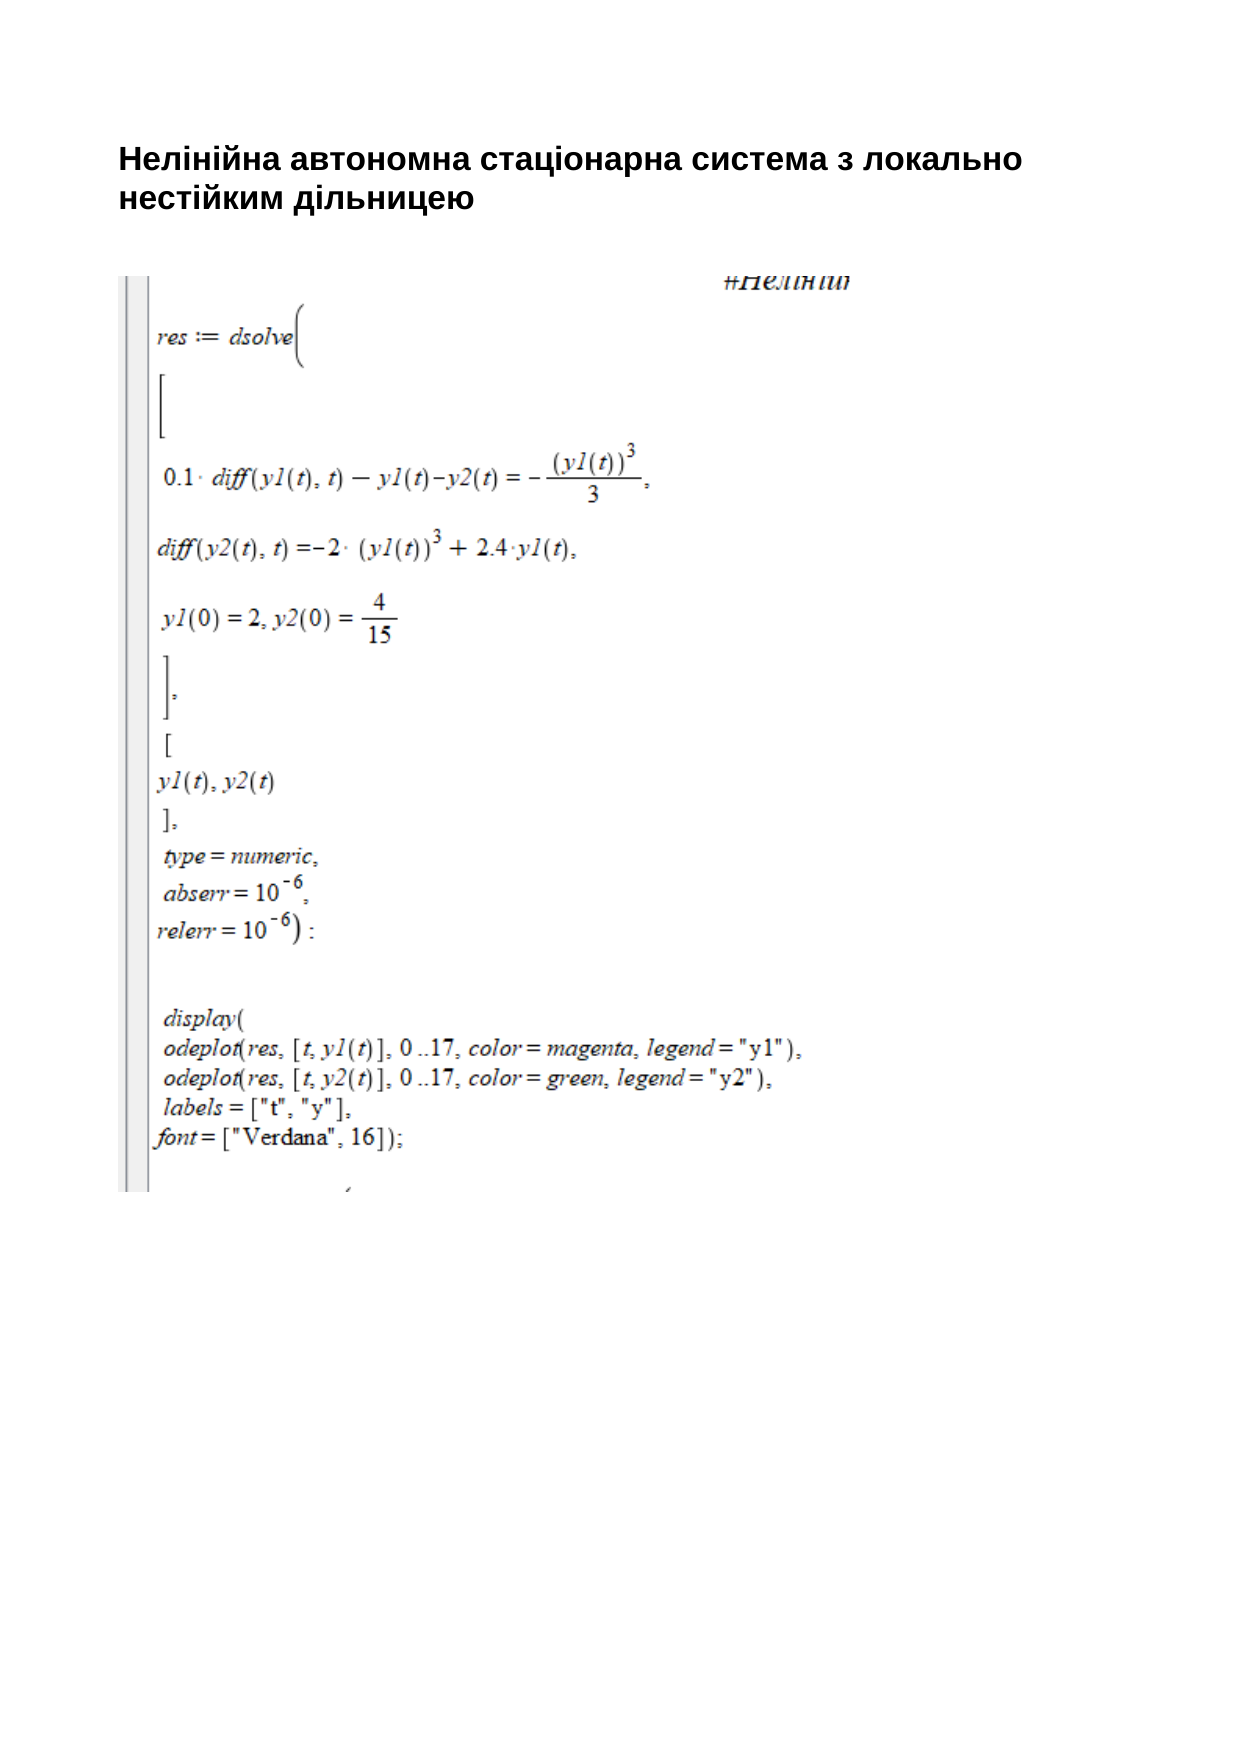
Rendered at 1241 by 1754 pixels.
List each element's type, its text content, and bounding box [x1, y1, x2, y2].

subtitle Нелінійна автономна стаціонарна система з локально нестійким дільницею [118, 139, 1122, 216]
picture [118, 276, 850, 1192]
